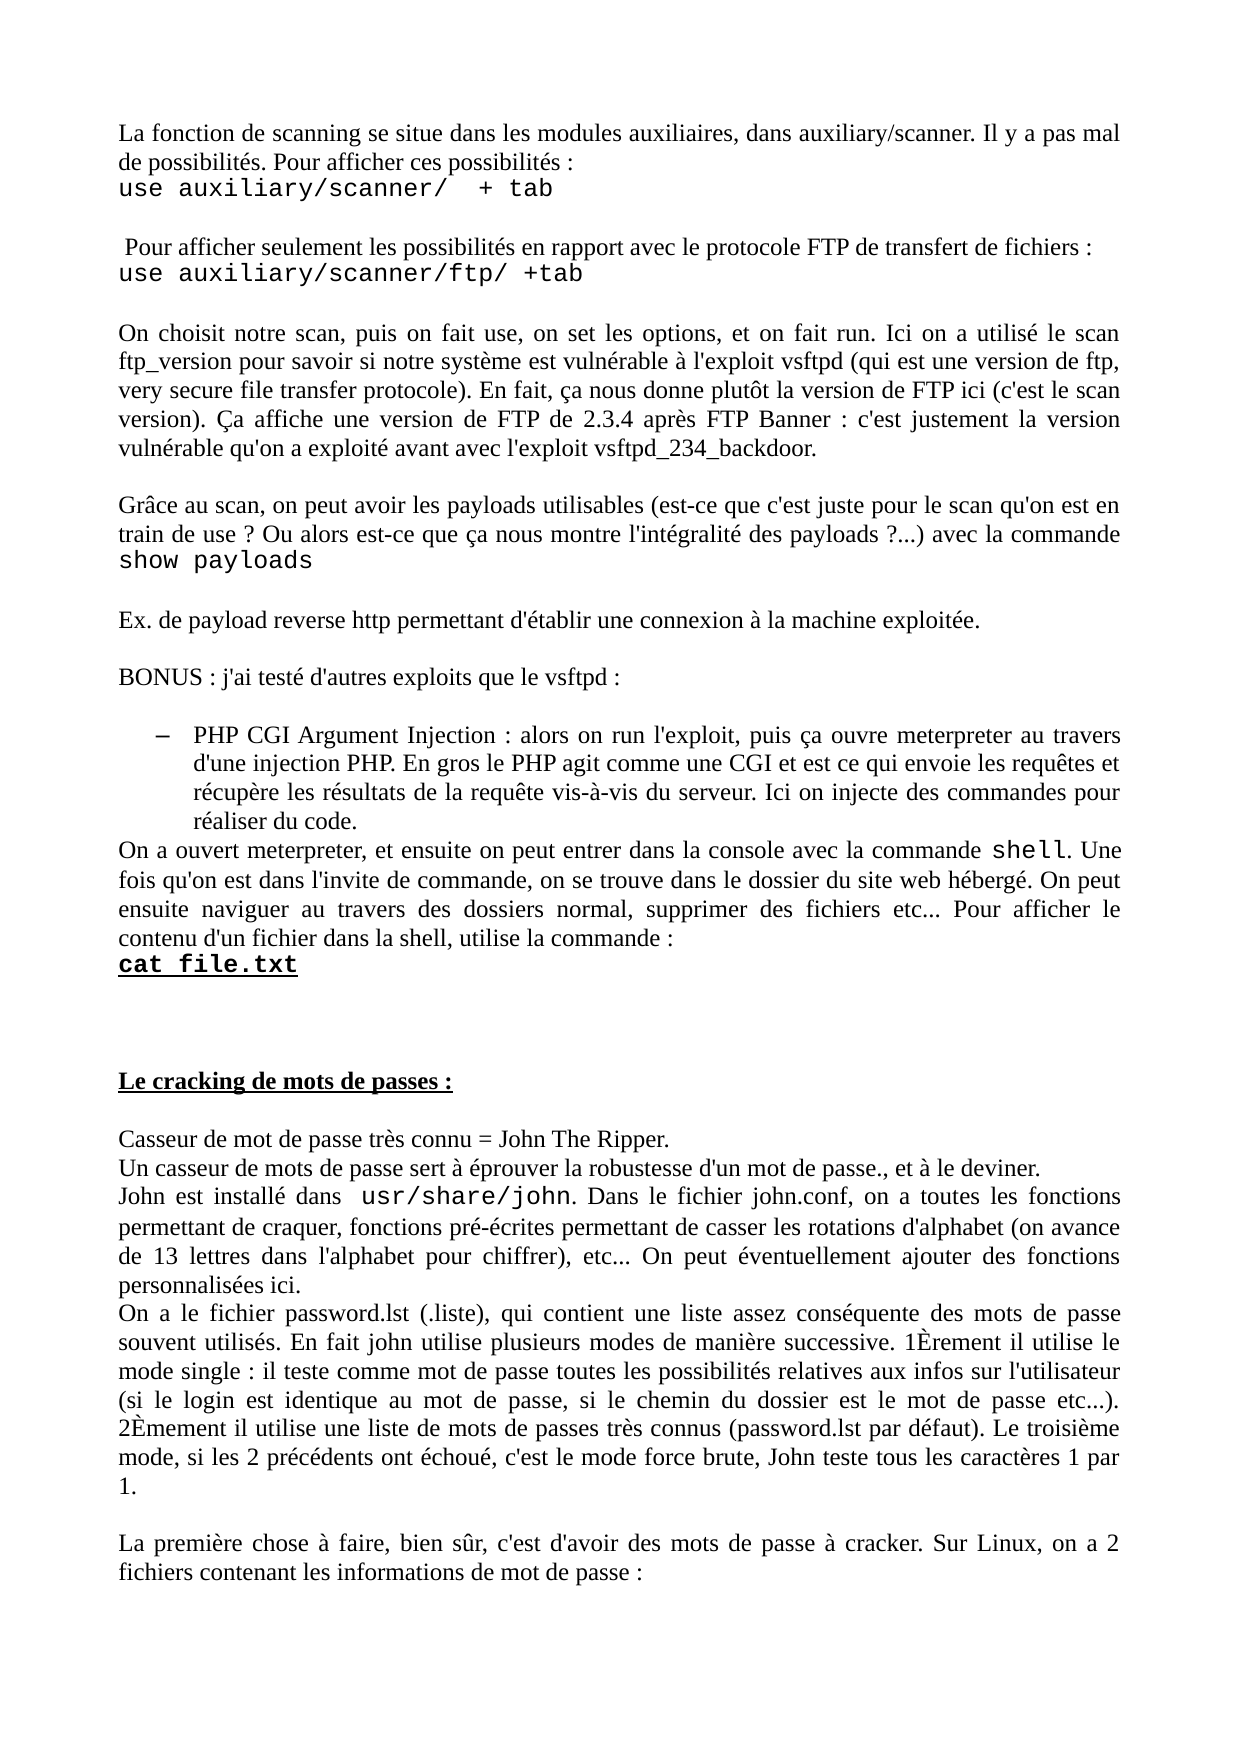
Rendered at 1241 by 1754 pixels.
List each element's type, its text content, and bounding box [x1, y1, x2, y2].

text Ex. de payload reverse http permettant d'établir une connexion à la machine exploitée. [118, 605, 1122, 633]
text Pour afficher seulement les possibilités en rapport avec le protocole FTP de transfert de fichiers : [118, 232, 1122, 261]
text use auxiliary/scanner/ftp/ +tab [118, 261, 1122, 289]
text cat file.txt [118, 952, 1122, 980]
text use auxiliary/scanner/ + tab [118, 176, 1122, 204]
text On a le fichier password.lst (.liste), qui contient une liste assez conséquente des mots de passe souvent utilisés. En fait john utilise plusieurs modes de manière successive. 1Èrement il utilise le mode single : il teste comme mot de passe toutes les possibilités relatives aux infos sur l'utilisateur (si le login est identique au mot de passe, si le chemin du dossier est le mot de passe etc...). 2Èmement il utilise une liste de mots de passes très connus (password.lst par défaut). Le troisième mode, si les 2 précédents ont échoué, c'est le mode force brute, John teste tous les caractères 1 par 1. [118, 1298, 1122, 1500]
text La fonction de scanning se situe dans les modules auxiliaires, dans auxiliary/scanner. Il y a pas mal de possibilités. Pour afficher ces possibilités : [118, 118, 1122, 176]
text BONUS : j'ai testé d'autres exploits que le vsftpd : [118, 662, 1122, 691]
text Casseur de mot de passe très connu = John The Ripper. [118, 1124, 1122, 1153]
text On choisit notre scan, puis on fait use, on set les options, et on fait run. Ici on a utilisé le scan ftp_version pour savoir si notre système est vulnérable à l'exploit vsftpd (qui est une version de ftp, very secure file transfer protocole). En fait, ça nous donne plutôt la version de FTP ici (c'est le scan version). Ça affiche une version de FTP de 2.3.4 après FTP Banner : c'est justement la version vulnérable qu'on a exploité avant avec l'exploit vsftpd_234_backdoor. [118, 318, 1122, 461]
text John est installé dans usr/share/john. Dans le fichier john.conf, on a toutes les fonctions permettant de craquer, fonctions pré-écrites permettant de casser les rotations d'alphabet (on avance de 13 lettres dans l'alphabet pour chiffrer), etc... On peut éventuellement ajouter des fonctions personnalisées ici. [118, 1181, 1122, 1298]
text Un casseur de mots de passe sert à éprouver la robustesse d'un mot de passe., et à le deviner. [118, 1153, 1122, 1181]
text Grâce au scan, on peut avoir les payloads utilisables (est-ce que c'est juste pour le scan qu'on est en train de use ? Ou alors est-ce que ça nous montre l'intégralité des payloads ?...) avec la commande show payloads [118, 490, 1122, 576]
text Le cracking de mots de passes : [118, 1066, 1122, 1095]
text La première chose à faire, bien sûr, c'est d'avoir des mots de passe à cracker. Sur Linux, on a 2 fichiers contenant les informations de mot de passe : [118, 1528, 1122, 1586]
list PHP CGI Argument Injection : alors on run l'exploit, puis ça ouvre meterpreter au travers d'une injection PHP. En gros le PHP agit comme une CGI et est ce qui envoie les requêtes et récupère les résultats de la requête vis-à-vis du serveur. Ici on injecte des commandes pour réaliser du code. [156, 720, 1122, 835]
text On a ouvert meterpreter, et ensuite on peut entrer dans la console avec la commande shell. Une fois qu'on est dans l'invite de commande, on se trouve dans le dossier du site web hébergé. On peut ensuite naviguer au travers des dossiers normal, supprimer des fichiers etc... Pour afficher le contenu d'un fichier dans la shell, utilise la commande : [118, 835, 1122, 952]
